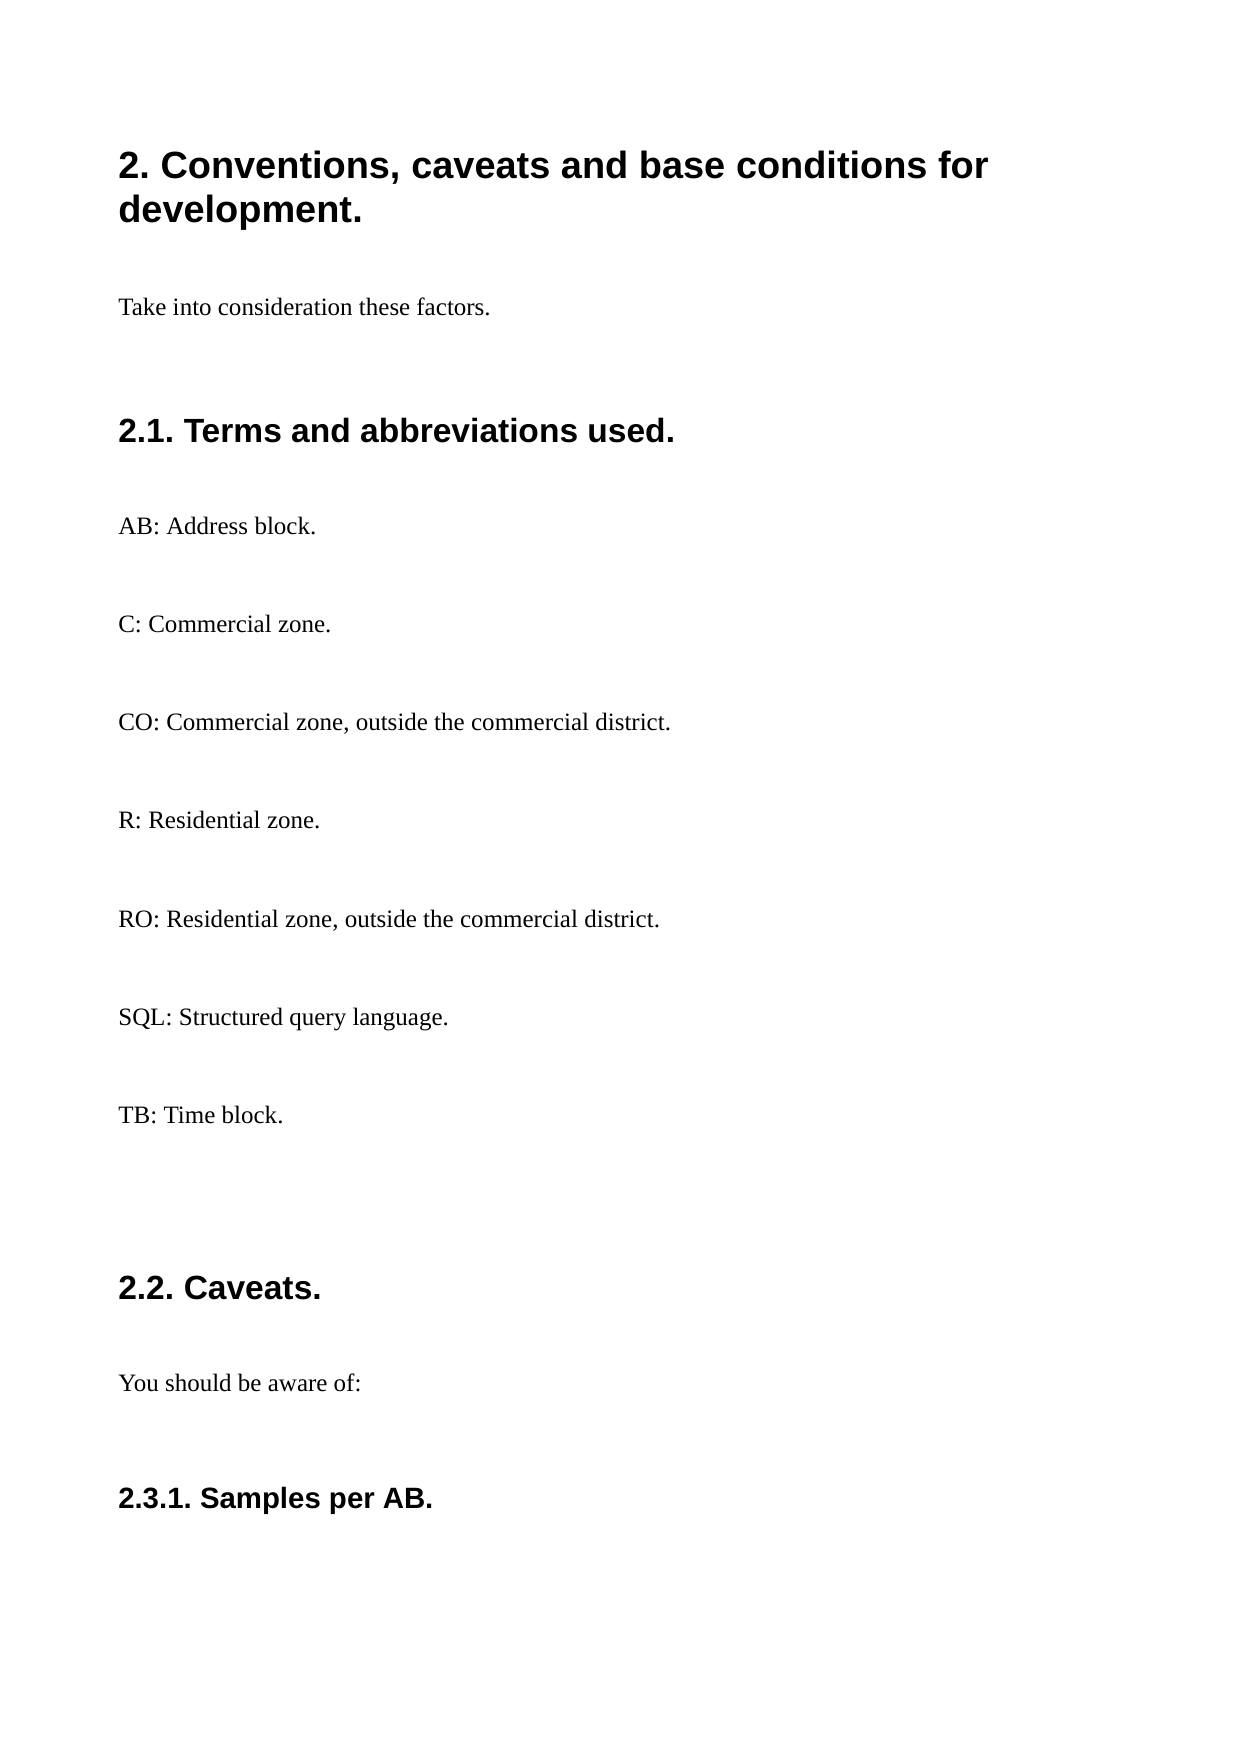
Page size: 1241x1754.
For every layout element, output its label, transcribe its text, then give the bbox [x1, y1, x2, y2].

text AB: Address block. [118, 511, 1122, 540]
text C: Commercial zone. [118, 609, 1122, 638]
text R: Residential zone. [118, 806, 1122, 834]
subtitle 2.1. Terms and abbreviations used. [118, 411, 1122, 449]
text SQL: Structured query language. [118, 1002, 1122, 1031]
text Take into consideration these factors. [118, 292, 1122, 321]
subtitle 2.3.1. Samples per AB. [118, 1481, 1122, 1514]
subtitle 2. Conventions, caveats and base conditions for development. [118, 143, 1122, 230]
text RO: Residential zone, outside the commercial district. [118, 904, 1122, 932]
text You should be aware of: [118, 1368, 1122, 1397]
text CO: Commercial zone, outside the commercial district. [118, 707, 1122, 736]
subtitle 2.2. Caveats. [118, 1268, 1122, 1307]
text TB: Time block. [118, 1100, 1122, 1129]
